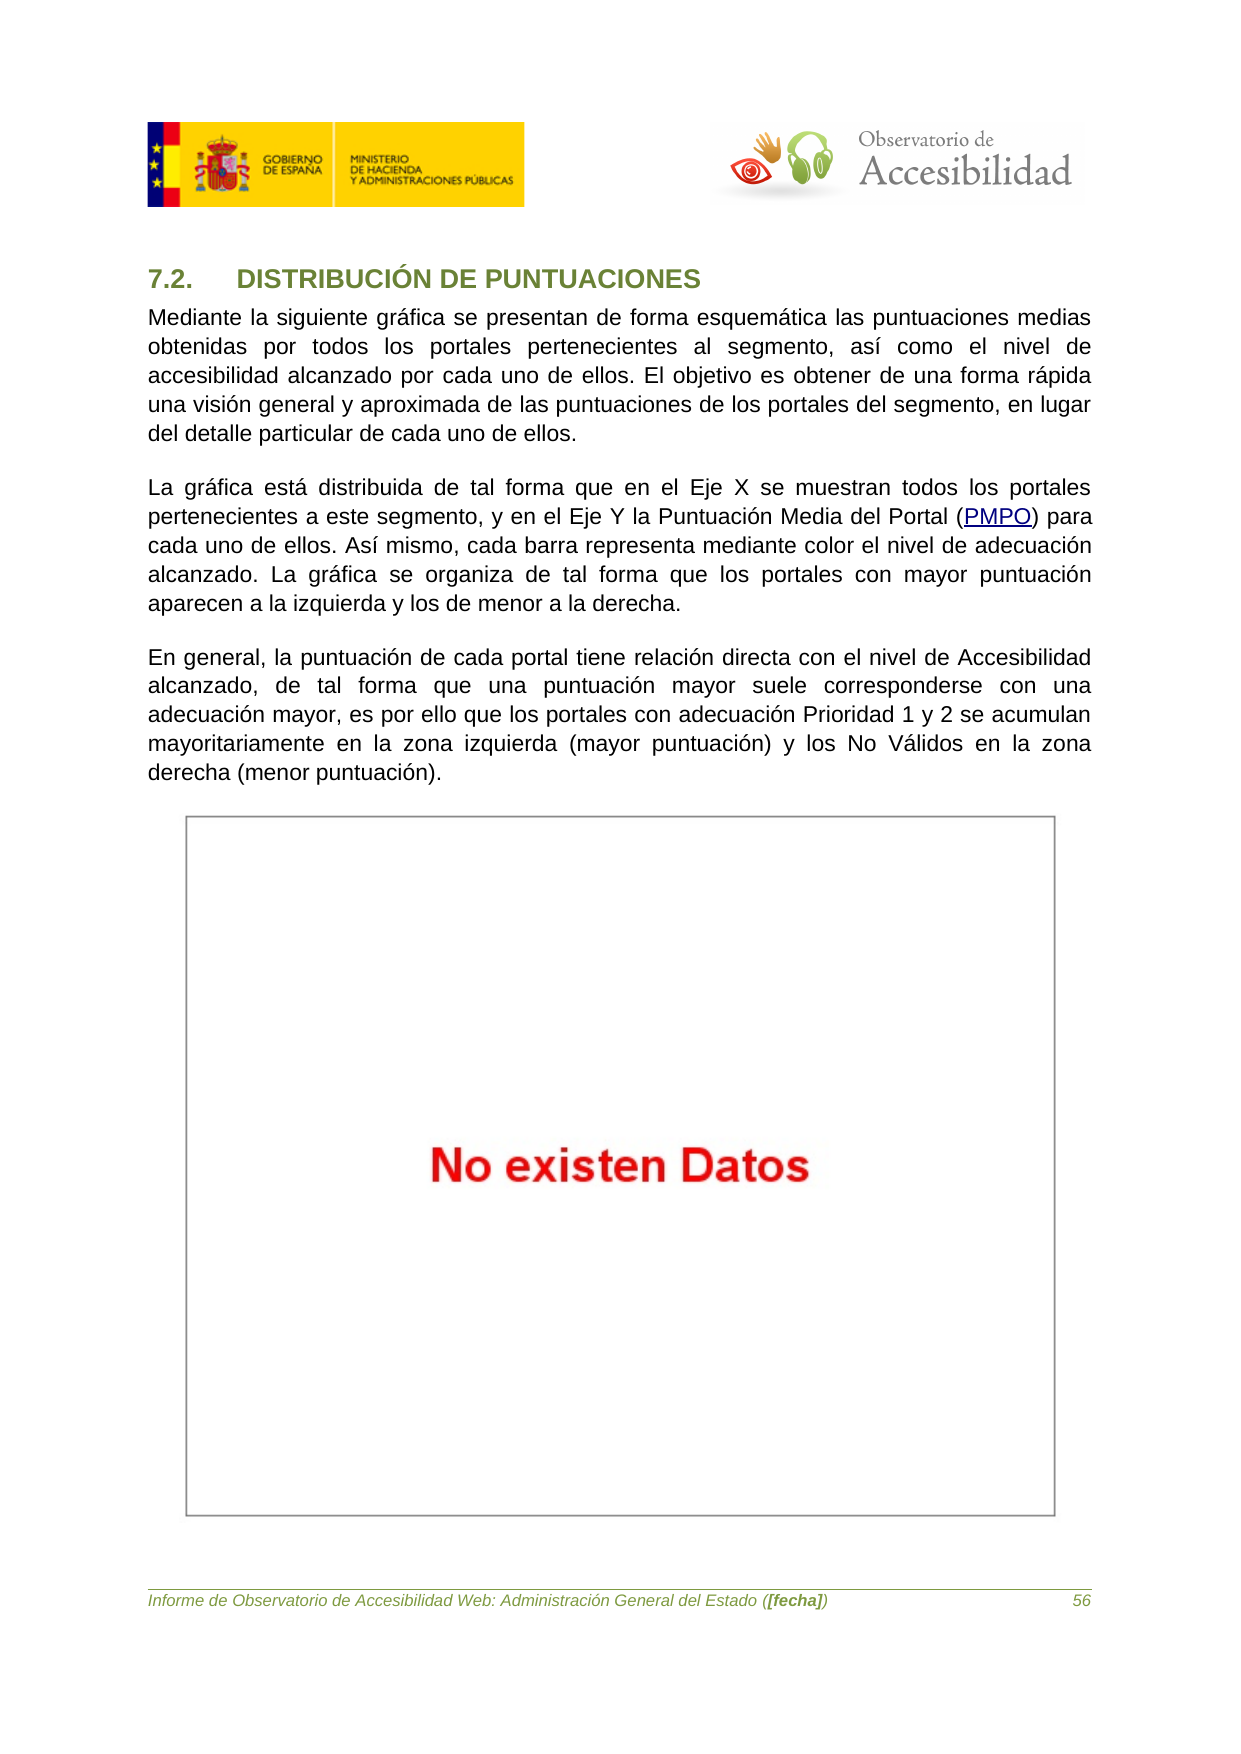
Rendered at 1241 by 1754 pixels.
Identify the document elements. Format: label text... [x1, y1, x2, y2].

picture [147, 122, 525, 207]
text La gráfica está distribuida de tal forma que en el Eje X se muestran todos los portales pertenecientes a este segmento, y en el Eje Y la Puntuación Media del Portal (PMPO) para cada uno de ellos. Así mismo, cada barra representa mediante color el nivel de adecuación alcanzado. La gráfica se organiza de tal forma que los portales con mayor puntuación aparecen a la izquierda y los de menor a la derecha. [148, 474, 1092, 616]
picture [178, 813, 1062, 1523]
text En general, la puntuación de cada portal tiene relación directa con el nivel de Accesibilidad alcanzado, de tal forma que una puntuación mayor suele corresponderse con una adecuación mayor, es por ello que los portales con adecuación Prioridad 1 y 2 se acumulan mayoritariamente en la zona izquierda (mayor puntuación) y los No Válidos en la zona derecha (menor puntuación). [148, 643, 1092, 786]
picture [710, 122, 1086, 205]
text Mediante la siguiente gráfica se presentan de forma esquemática las puntuaciones medias obtenidas por todos los portales pertenecientes al segmento, así como el nivel de accesibilidad alcanzado por cada uno de ellos. El objetivo es obtener de una forma rápida una visión general y aproximada de las puntuaciones de los portales del segmento, en lugar del detalle particular de cada uno de ellos. [148, 304, 1092, 446]
list Distribución de puntuaciones [148, 263, 1092, 294]
